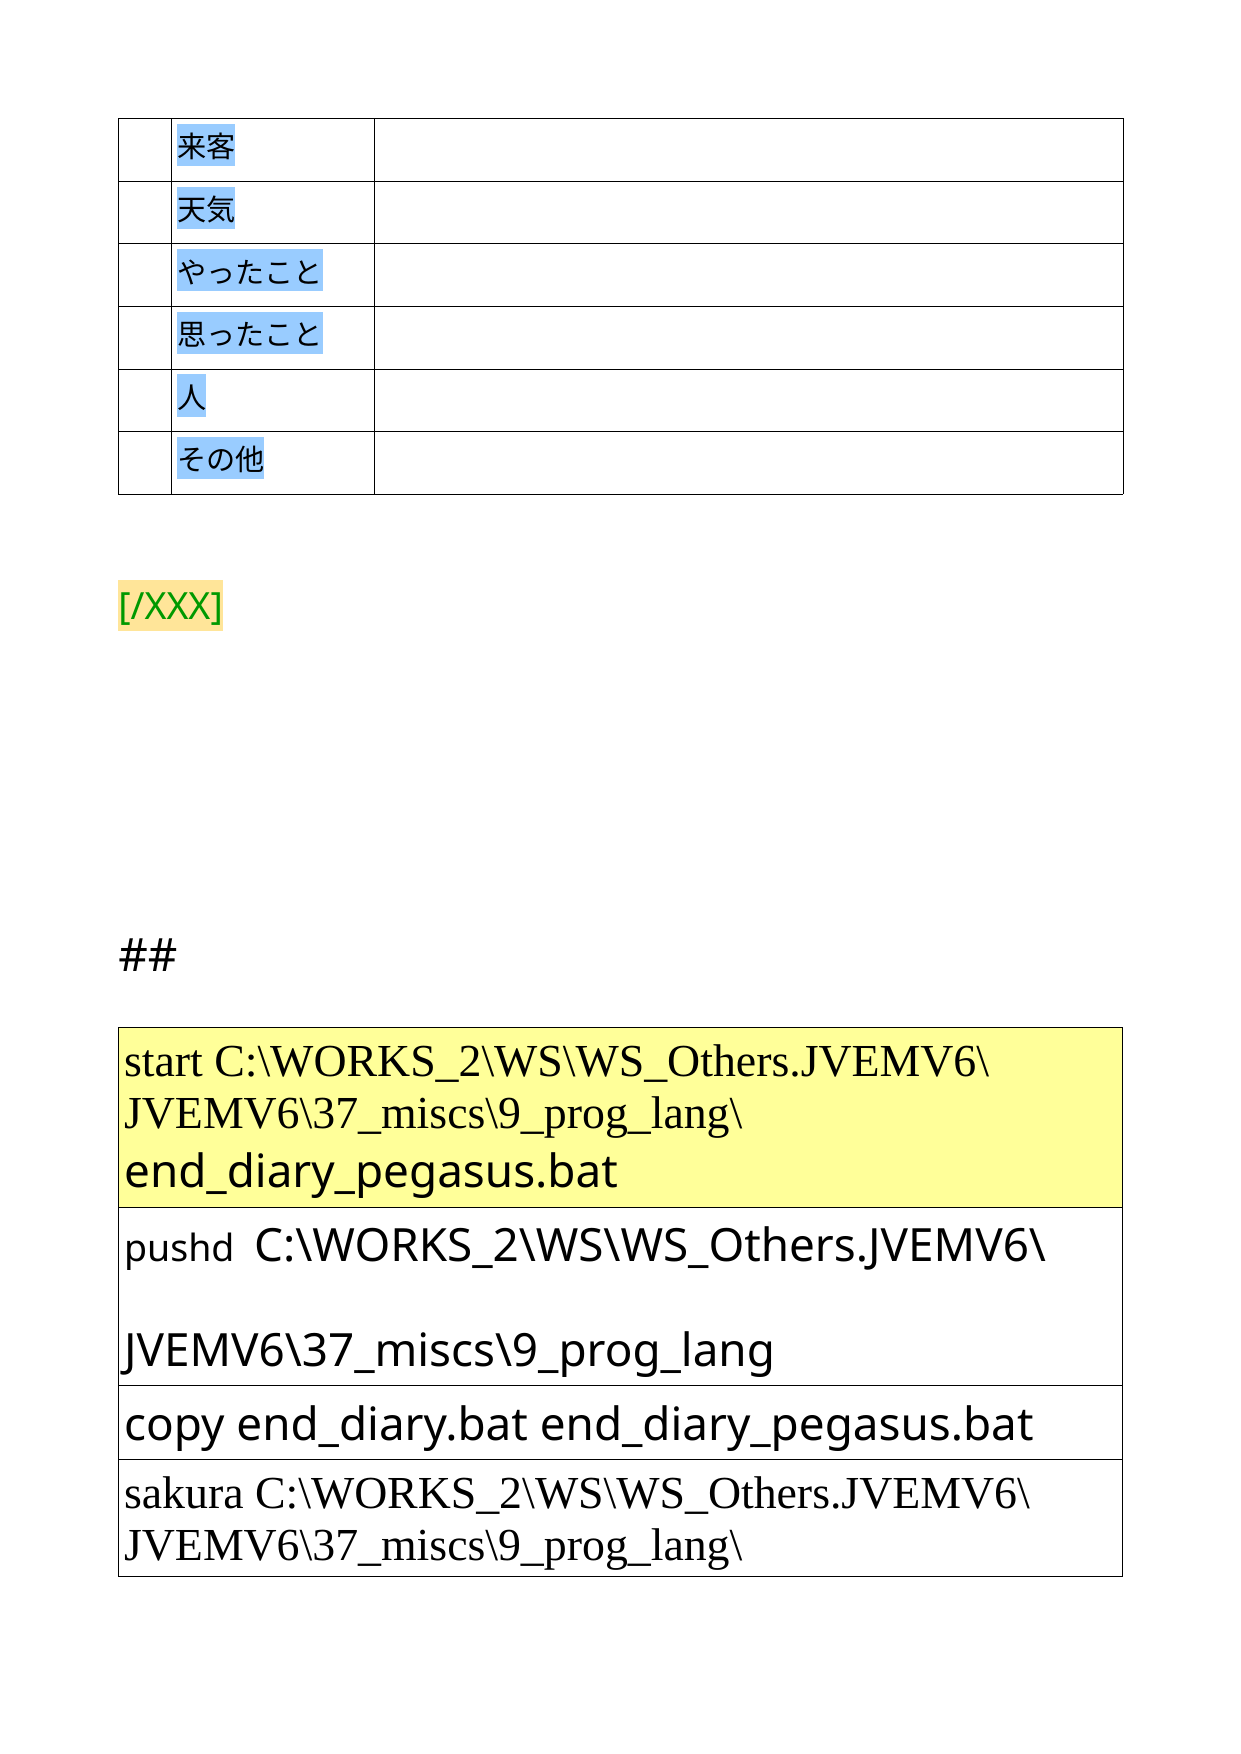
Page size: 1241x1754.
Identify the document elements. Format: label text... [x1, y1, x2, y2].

table_cell [119, 370, 171, 431]
table_cell [119, 244, 171, 306]
table_cell [375, 119, 1123, 181]
table_cell その他 [172, 432, 374, 494]
table_cell [375, 307, 1123, 368]
table_cell copy end_diary.bat end_diary_pegasus.bat [119, 1386, 1122, 1459]
table_cell やったこと [172, 244, 374, 306]
table_cell 思ったこと [172, 307, 374, 368]
text [/XXX] [118, 579, 1122, 631]
table_cell 人 [172, 370, 374, 431]
table_cell [119, 432, 171, 494]
table_cell [375, 182, 1123, 243]
table_cell 来客 [172, 119, 374, 181]
table_cell [119, 182, 171, 243]
table_cell [119, 119, 171, 181]
table_cell [375, 244, 1123, 306]
table_cell [119, 307, 171, 368]
table_header start C:\WORKS_2\WS\WS_Others.JVEMV6\JVEMV6\37_miscs\9_prog_lang\end_diary_pegasus.bat [119, 1028, 1122, 1207]
table_cell [375, 370, 1123, 431]
table_cell 天気 [172, 182, 374, 243]
table_cell pushd C:\WORKS_2\WS\WS_Others.JVEMV6\JVEMV6\37_miscs\9_prog_lang [119, 1208, 1122, 1385]
text ## [118, 922, 1122, 985]
table_cell sakura C:\WORKS_2\WS\WS_Others.JVEMV6\JVEMV6\37_miscs\9_prog_lang\ [119, 1460, 1122, 1576]
table_cell [375, 432, 1123, 494]
